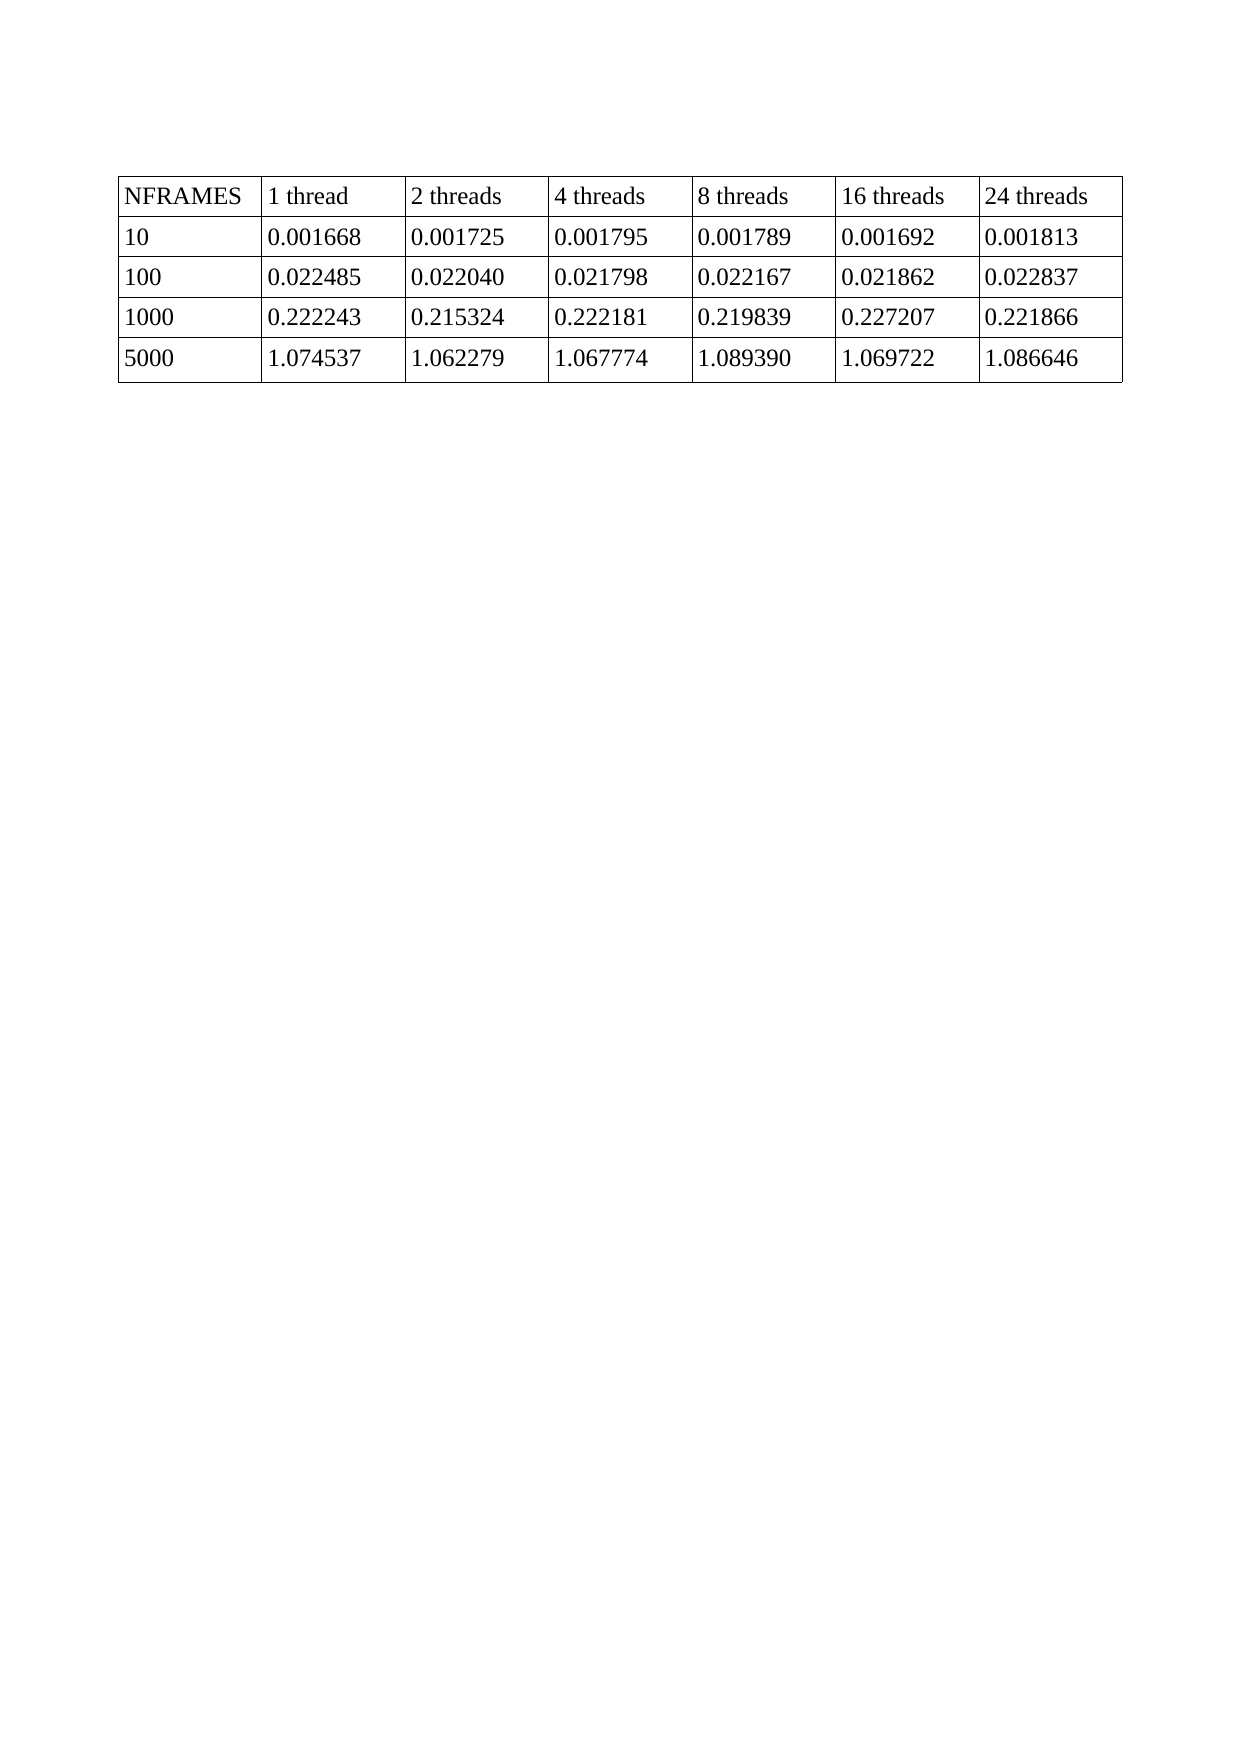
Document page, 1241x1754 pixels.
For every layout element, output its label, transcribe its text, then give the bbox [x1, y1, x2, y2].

table_header 1 thread [262, 177, 405, 216]
table_header NFRAMES [119, 177, 261, 216]
table_cell 0.022837 [980, 257, 1122, 297]
table_cell 5000 [119, 338, 261, 382]
table_cell 0.022485 [262, 257, 405, 297]
table_cell 0.022040 [406, 257, 548, 297]
table_cell 10 [119, 217, 261, 256]
table_cell 0.021798 [549, 257, 692, 297]
table_cell 0.222181 [549, 298, 692, 337]
table_cell 1.069722 [836, 338, 979, 382]
table_cell 0.227207 [836, 298, 979, 337]
table_cell 1.062279 [406, 338, 548, 382]
table_header 24 threads [980, 177, 1122, 216]
table_cell 0.215324 [406, 298, 548, 337]
table_header 4 threads [549, 177, 692, 216]
table_cell 0.001789 [693, 217, 835, 256]
table_cell 0.001668 [262, 217, 405, 256]
table_cell 0.001813 [980, 217, 1122, 256]
table_cell 0.022167 [693, 257, 835, 297]
table_cell 0.222243 [262, 298, 405, 337]
table_cell 1.089390 [693, 338, 835, 382]
table_cell 1.074537 [262, 338, 405, 382]
table_header 8 threads [693, 177, 835, 216]
table_cell 1000 [119, 298, 261, 337]
table_cell 100 [119, 257, 261, 297]
table_cell 0.221866 [980, 298, 1122, 337]
table_cell 0.001692 [836, 217, 979, 256]
table_header 2 threads [406, 177, 548, 216]
table_cell 1.086646 [980, 338, 1122, 382]
table_header 16 threads [836, 177, 979, 216]
table_cell 0.001725 [406, 217, 548, 256]
table_cell 0.219839 [693, 298, 835, 337]
table_cell 0.001795 [549, 217, 692, 256]
table_cell 0.021862 [836, 257, 979, 297]
table_cell 1.067774 [549, 338, 692, 382]
